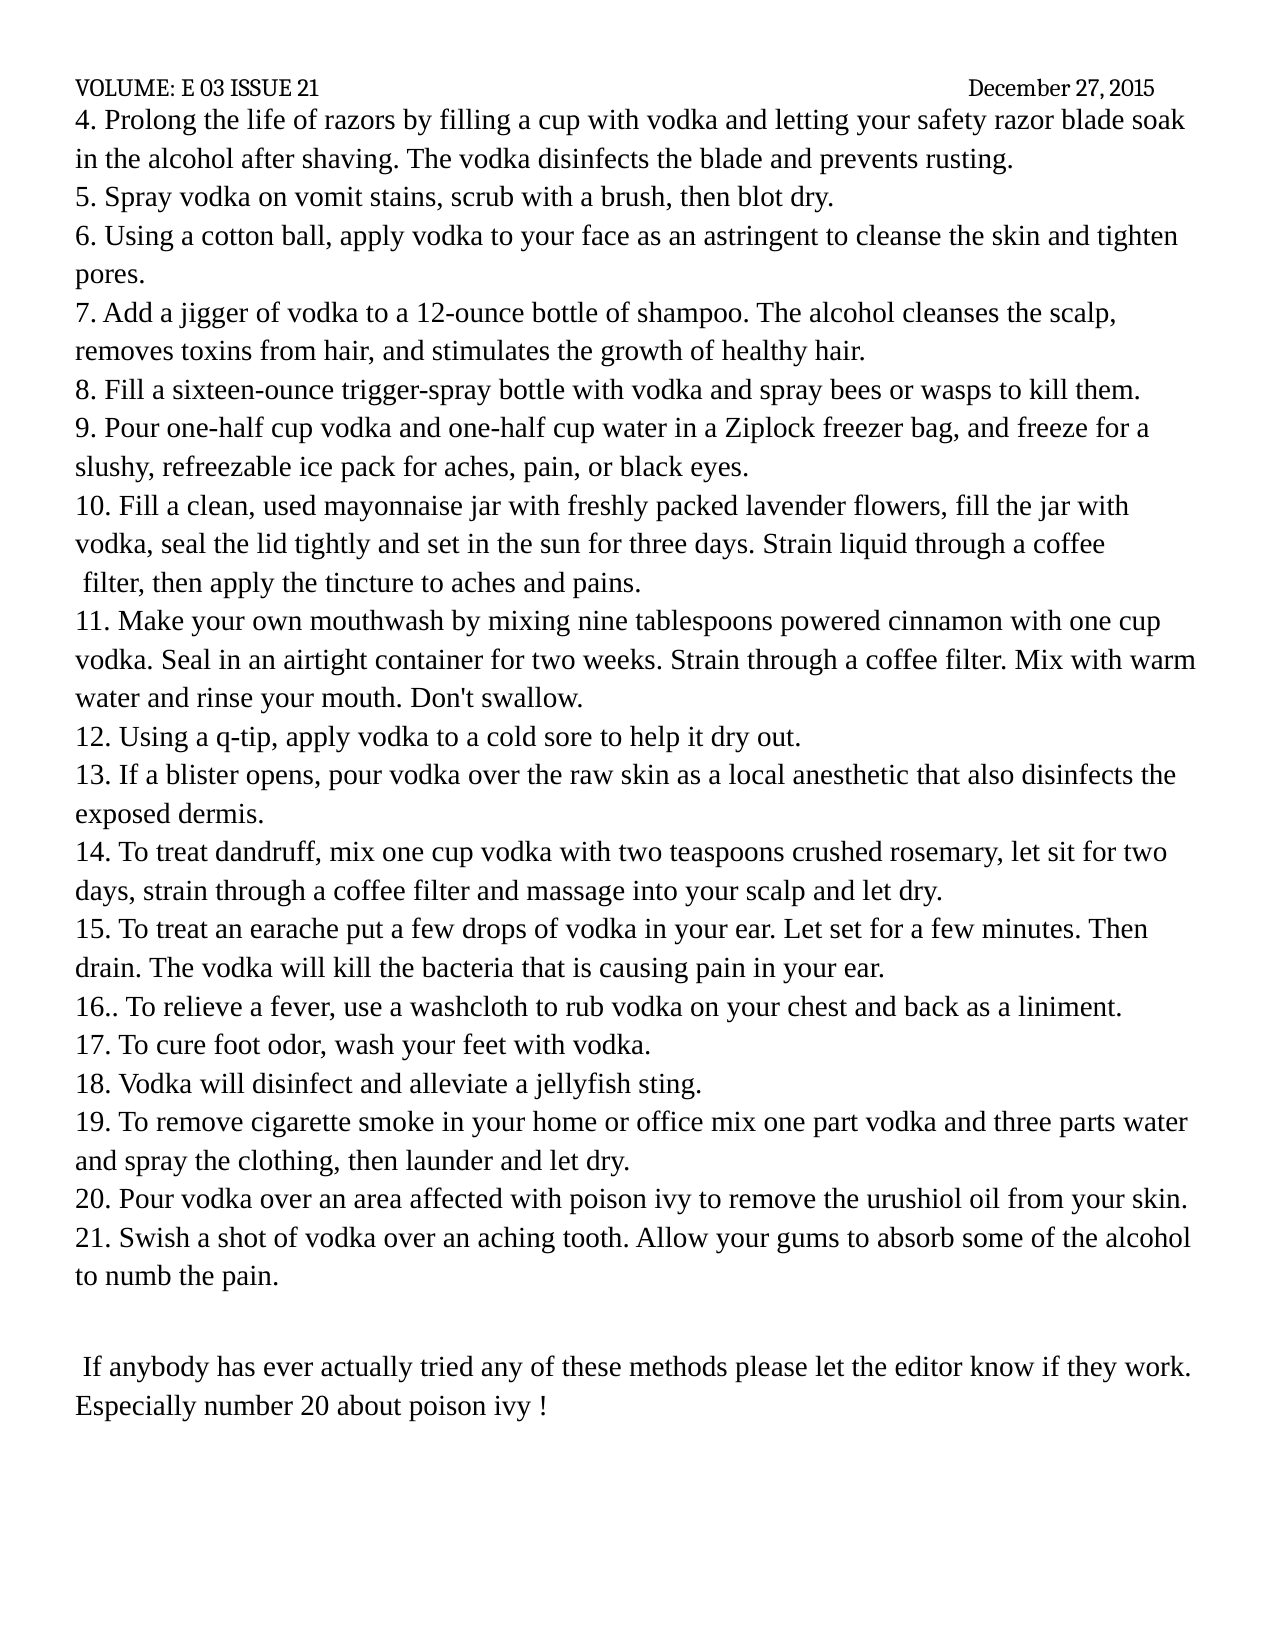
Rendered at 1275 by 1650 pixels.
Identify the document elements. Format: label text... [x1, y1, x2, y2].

text [75, 1531, 1200, 1603]
table_header 4. Prolong the life of razors by filling a cup with vodka and letting your safety razor blade soak in the alcohol after shaving. The vodka disinfects the blade and prevents rusting. 5. Spray vodka on vomit stains, scrub with a brush, then blot dry. 6. Using a cotton ball, apply vodka to your face as an astringent to cleanse the skin and tighten pores. 7. Add a jigger of vodka to a 12-ounce bottle of shampoo. The alcohol cleanses the scalp, removes toxins from hair, and stimulates the growth of healthy hair. 8. Fill a sixteen-ounce trigger-spray bottle with vodka and spray bees or wasps to kill them. 9. Pour one-half cup vodka and one-half cup water in a Ziplock freezer bag, and freeze for a slushy, refreezable ice pack for aches, pain, or black eyes. 10. Fill a clean, used mayonnaise jar with freshly packed lavender flowers, fill the jar with vodka, seal the lid tightly and set in the sun for three days. Strain liquid through a coffee filter, then apply the tincture to aches and pains. 11. Make your own mouthwash by mixing nine tablespoons powered cinnamon with one cup vodka. Seal in an airtight container for two weeks. Strain through a coffee filter. Mix with warm water and rinse your mouth. Don't swallow. 12. Using a q-tip, apply vodka to a cold sore to help it dry out. 13. If a blister opens, pour vodka over the raw skin as a local anesthetic that also disinfects the exposed dermis. 14. To treat dandruff, mix one cup vodka with two teaspoons crushed rosemary, let sit for two days, strain through a coffee filter and massage into your scalp and let dry. 15. To treat an earache put a few drops of vodka in your ear. Let set for a few minutes. Then drain. The vodka will kill the bacteria that is causing pain in your ear. 16.. To relieve a fever, use a washcloth to rub vodka on your chest and back as a liniment. 17. To cure foot odor, wash your feet with vodka. 18. Vodka will disinfect and alleviate a jellyfish sting. 19. To remove cigarette smoke in your home or office mix one part vodka and three parts water and spray the clothing, then launder and let dry. 20. Pour vodka over an area affected with poison ivy to remove the urushiol oil from your skin. 21. Swish a shot of vodka over an aching tooth. Allow your gums to absorb some of the alcohol to numb the pain. If anybody has ever actually tried any of these methods please let the editor know if they work. Especially number 20 about poison ivy ! [75, 102, 1200, 1446]
